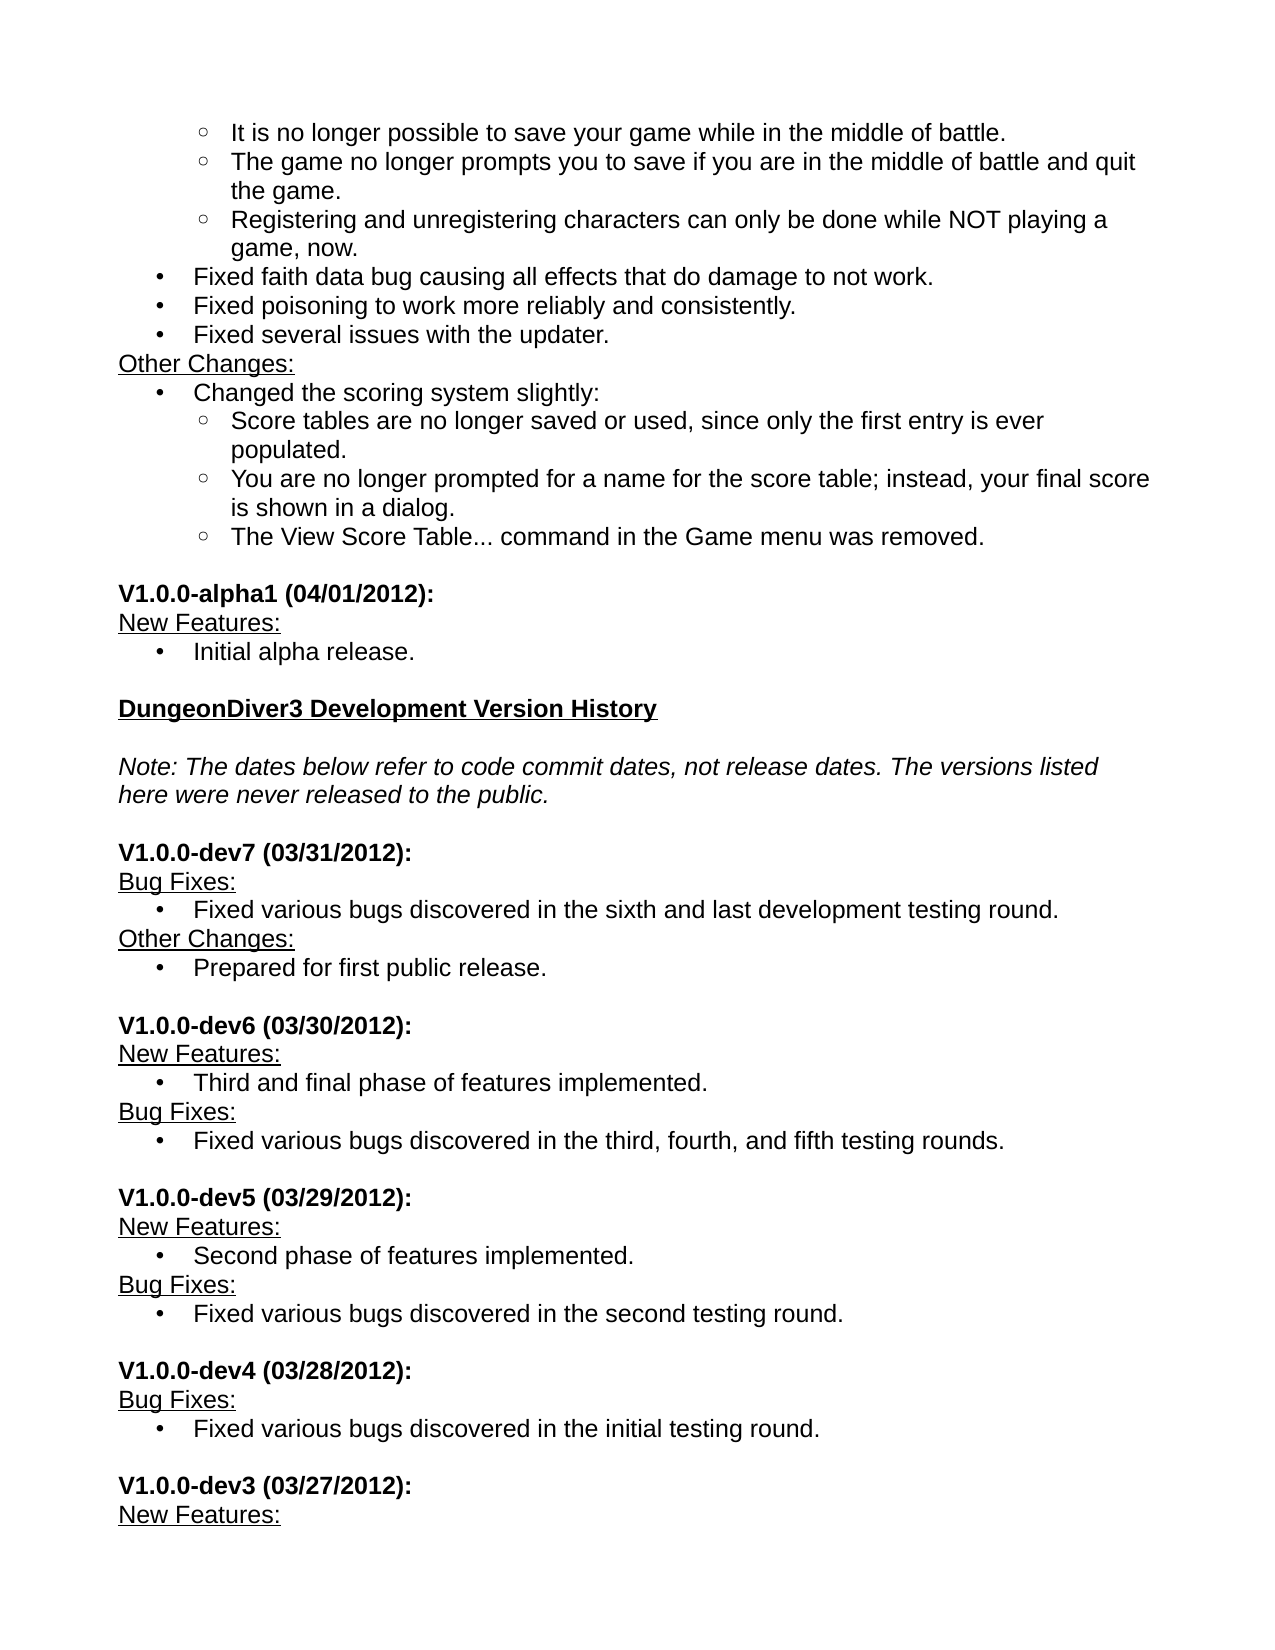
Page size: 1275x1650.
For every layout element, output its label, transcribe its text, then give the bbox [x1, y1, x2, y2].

list Initial alpha release. [156, 637, 1157, 666]
text New Features: [118, 608, 1157, 637]
list The game no longer prompts you to save if you are in the middle of battle and quit the game. [193, 147, 1157, 204]
text Bug Fixes: [118, 1385, 1157, 1414]
list Prepared for first public release. [156, 953, 1157, 982]
text V1.0.0-dev7 (03/31/2012): [118, 838, 1157, 867]
text Note: The dates below refer to code commit dates, not release dates. The versions listed here were never released to the public. [118, 752, 1157, 809]
text V1.0.0-dev4 (03/28/2012): [118, 1356, 1157, 1385]
list Third and final phase of features implemented. [156, 1068, 1157, 1097]
list Fixed several issues with the updater. [156, 320, 1157, 349]
list You are no longer prompted for a name for the score table; instead, your final score is shown in a dialog. [193, 464, 1157, 522]
text Bug Fixes: [118, 867, 1157, 896]
list Changed the scoring system slightly: [156, 377, 1157, 406]
list Fixed various bugs discovered in the initial testing round. [156, 1414, 1157, 1442]
text V1.0.0-alpha1 (04/01/2012): [118, 579, 1157, 608]
list The View Score Table... command in the Game menu was removed. [193, 522, 1157, 550]
list Registering and unregistering characters can only be done while NOT playing a game, now. [193, 204, 1157, 262]
list Fixed various bugs discovered in the second testing round. [156, 1298, 1157, 1327]
text New Features: [118, 1500, 1157, 1529]
text Other Changes: [118, 349, 1157, 377]
text New Features: [118, 1039, 1157, 1068]
text V1.0.0-dev3 (03/27/2012): [118, 1471, 1157, 1500]
text V1.0.0-dev5 (03/29/2012): [118, 1183, 1157, 1212]
list Fixed poisoning to work more reliably and consistently. [156, 291, 1157, 320]
text DungeonDiver3 Development Version History [118, 694, 1157, 723]
text Bug Fixes: [118, 1097, 1157, 1126]
list Second phase of features implemented. [156, 1241, 1157, 1270]
list Fixed various bugs discovered in the third, fourth, and fifth testing rounds. [156, 1126, 1157, 1155]
text Other Changes: [118, 924, 1157, 953]
list Fixed faith data bug causing all effects that do damage to not work. [156, 262, 1157, 291]
text Bug Fixes: [118, 1270, 1157, 1298]
list It is no longer possible to save your game while in the middle of battle. [193, 118, 1157, 147]
list Fixed various bugs discovered in the sixth and last development testing round. [156, 896, 1157, 924]
list Score tables are no longer saved or used, since only the first entry is ever populated. [193, 406, 1157, 464]
text V1.0.0-dev6 (03/30/2012): [118, 1011, 1157, 1039]
text New Features: [118, 1212, 1157, 1241]
